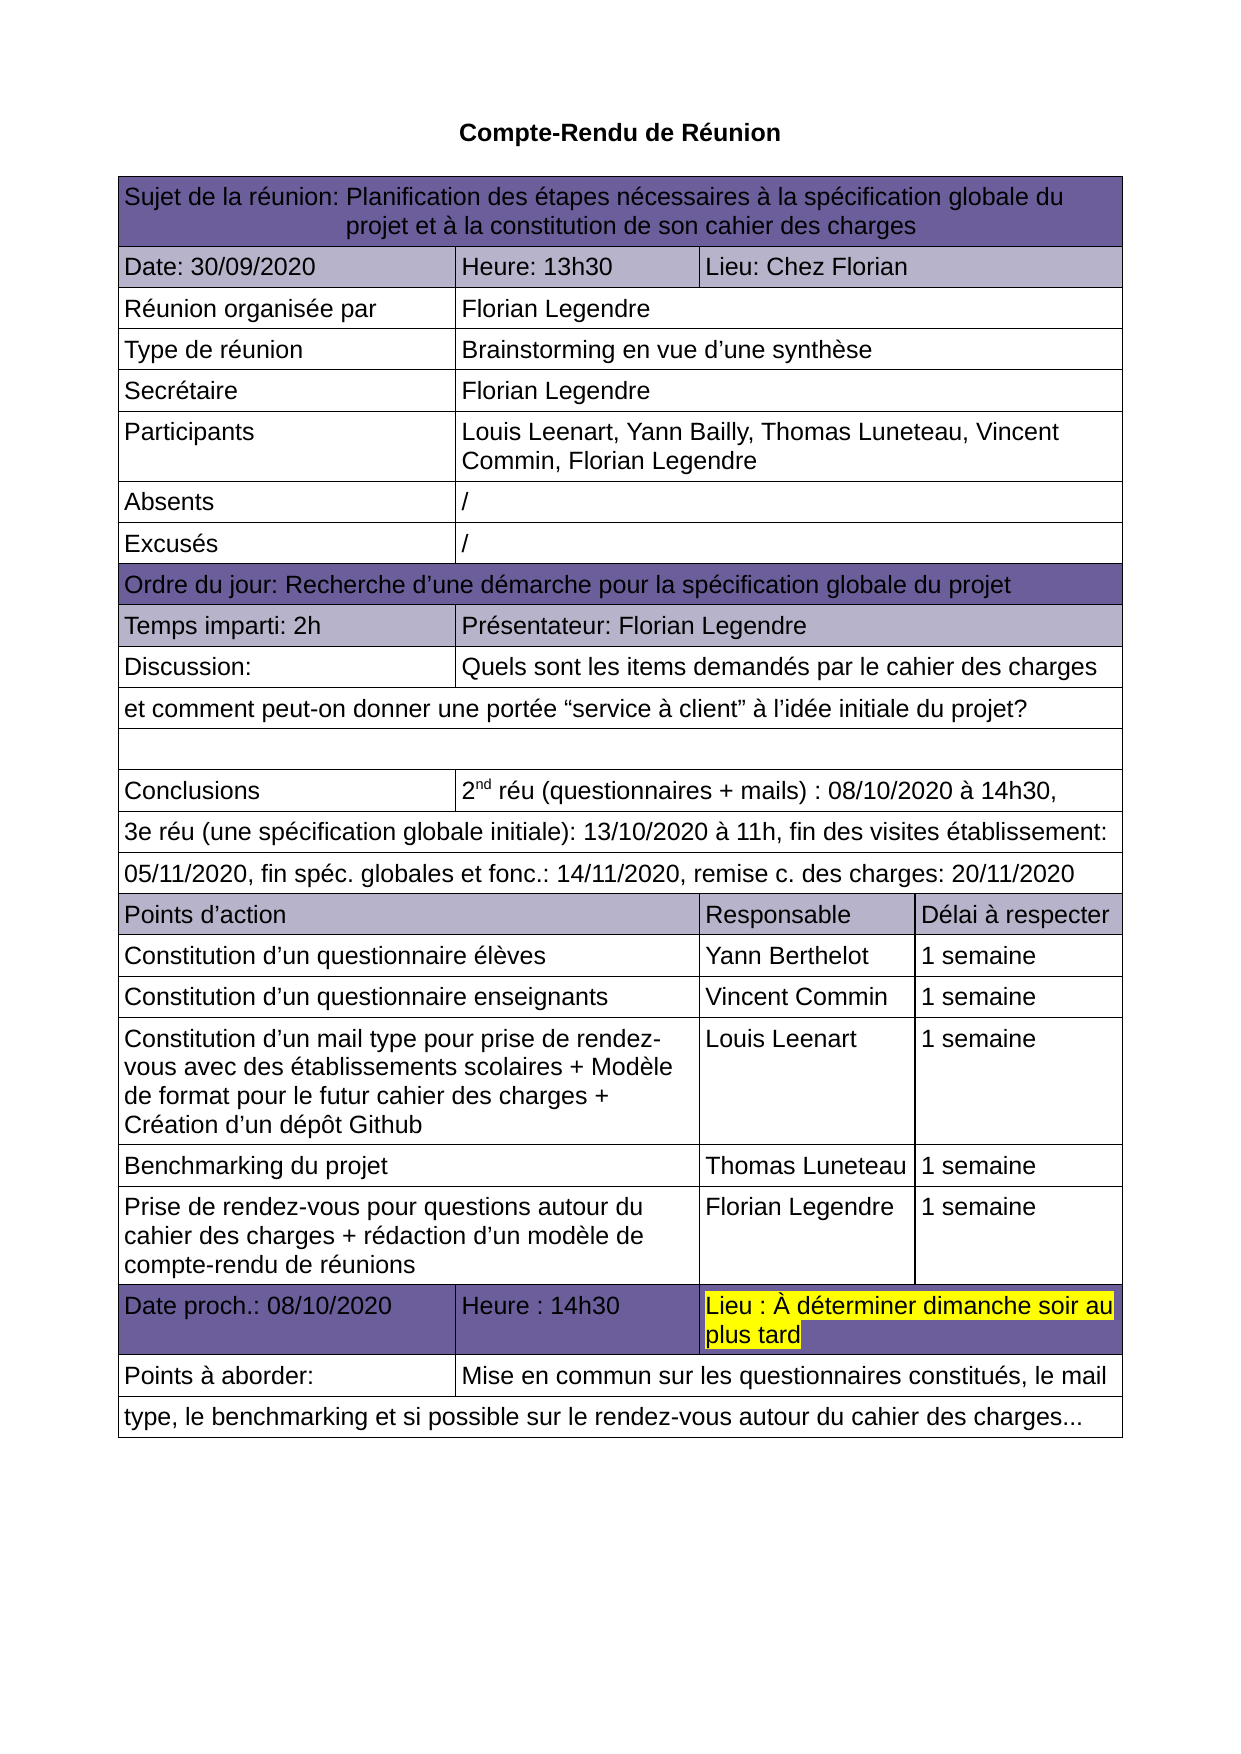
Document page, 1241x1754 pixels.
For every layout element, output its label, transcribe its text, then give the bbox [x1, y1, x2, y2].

table_cell Ordre du jour: Recherche d’une démarche pour la spécification globale du projet [119, 564, 1122, 604]
table_cell Conclusions [119, 770, 455, 811]
table_cell 1 semaine [916, 935, 1122, 976]
table_cell Responsable [700, 894, 914, 934]
table_cell Temps imparti: 2h [119, 605, 455, 646]
table_cell Prise de rendez-vous pour questions autour du cahier des charges + rédaction d’un modèle de compte-rendu de réunions [119, 1187, 699, 1284]
table_cell Lieu: Chez Florian [700, 247, 1122, 287]
table_cell Délai à respecter [916, 894, 1122, 934]
table_cell 1 semaine [916, 977, 1122, 1017]
table_cell Thomas Luneteau [700, 1145, 914, 1186]
table_cell Heure : 14h30 [456, 1285, 699, 1354]
table_cell Lieu : À déterminer dimanche soir au plus tard [700, 1285, 1122, 1354]
table_cell 1 semaine [916, 1187, 1122, 1284]
table_cell Vincent Commin [700, 977, 914, 1017]
table_cell Points à aborder: [119, 1355, 455, 1396]
table_cell [119, 729, 1122, 769]
table_cell Présentateur: Florian Legendre [456, 605, 1122, 646]
table_cell / [456, 523, 1122, 563]
table_cell Excusés [119, 523, 455, 563]
table_cell Mise en commun sur les questionnaires constitués, le mail [456, 1355, 1122, 1396]
table_cell Florian Legendre [700, 1187, 914, 1284]
table_cell / [456, 482, 1122, 522]
table_cell Absents [119, 482, 455, 522]
table_cell 05/11/2020, fin spéc. globales et fonc.: 14/11/2020, remise c. des charges: 20/11/2020 [119, 853, 1122, 893]
table_cell Louis Leenart [700, 1018, 914, 1144]
table_cell Discussion: [119, 647, 455, 687]
table_cell et comment peut-on donner une portée “service à client” à l’idée initiale du projet? [119, 688, 1122, 728]
table_cell 3e réu (une spécification globale initiale): 13/10/2020 à 11h, fin des visites établissement: [119, 812, 1122, 852]
table_cell Benchmarking du projet [119, 1145, 699, 1186]
table_cell Florian Legendre [456, 288, 1122, 328]
table_cell type, le benchmarking et si possible sur le rendez-vous autour du cahier des charges... [119, 1397, 1122, 1437]
table_cell Heure: 13h30 [456, 247, 699, 287]
table_cell Constitution d’un mail type pour prise de rendez-vous avec des établissements scolaires + Modèle de format pour le futur cahier des charges + Création d’un dépôt Github [119, 1018, 699, 1144]
table_cell Constitution d’un questionnaire enseignants [119, 977, 699, 1017]
table_cell Louis Leenart, Yann Bailly, Thomas Luneteau, Vincent Commin, Florian Legendre [456, 412, 1122, 481]
table_cell Points d’action [119, 894, 699, 934]
table_cell Réunion organisée par [119, 288, 455, 328]
table_cell Secrétaire [119, 370, 455, 411]
table_cell Participants [119, 412, 455, 481]
table_cell Yann Berthelot [700, 935, 914, 976]
table_cell 1 semaine [916, 1145, 1122, 1186]
text Compte-Rendu de Réunion [118, 118, 1122, 147]
table_cell Florian Legendre [456, 370, 1122, 411]
table_cell Constitution d’un questionnaire élèves [119, 935, 699, 976]
table_cell Date proch.: 08/10/2020 [119, 1285, 455, 1354]
table_cell Date: 30/09/2020 [119, 247, 455, 287]
table_header Sujet de la réunion: Planification des étapes nécessaires à la spécification globale du projet et à la constitution de son cahier des charges [119, 177, 1122, 246]
table_cell 1 semaine [916, 1018, 1122, 1144]
table_cell 2nd réu (questionnaires + mails) : 08/10/2020 à 14h30, [456, 770, 1122, 811]
table_cell Brainstorming en vue d’une synthèse [456, 329, 1122, 369]
table_cell Quels sont les items demandés par le cahier des charges [456, 647, 1122, 687]
table_cell Type de réunion [119, 329, 455, 369]
